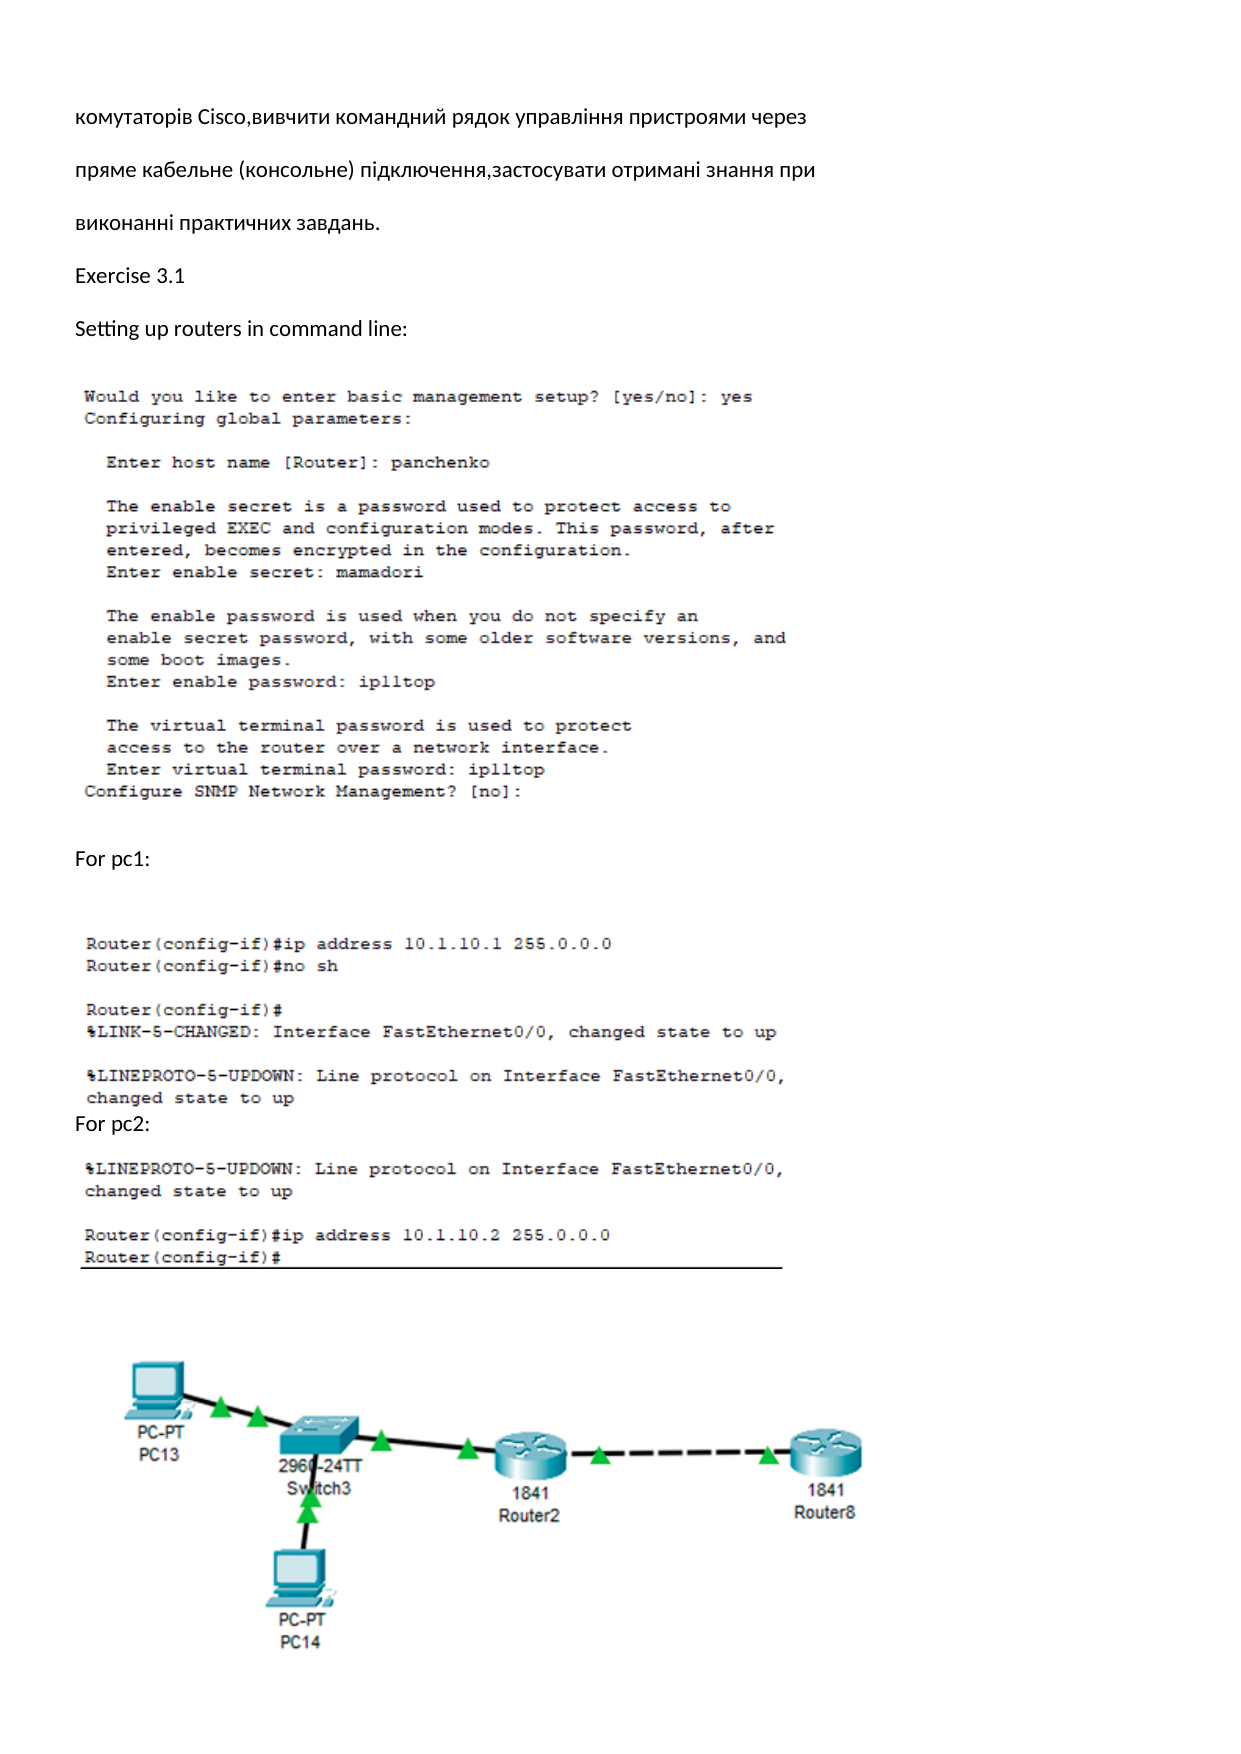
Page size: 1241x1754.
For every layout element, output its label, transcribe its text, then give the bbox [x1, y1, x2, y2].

text For pc1: [75, 844, 1165, 872]
text For pc2: [75, 1109, 1165, 1137]
picture [80, 1157, 783, 1269]
text комутаторів Cisco,вивчити командний рядок управління пристроями через [75, 102, 1165, 130]
text Exercise 3.1 [75, 261, 1165, 289]
text виконанні практичних завдань. [75, 208, 1165, 236]
picture [80, 366, 819, 825]
text Setting up routers in command line: [75, 314, 1165, 342]
picture [80, 932, 808, 1108]
text пряме кабельне (консольне) підключення,застосувати отримані знання при [75, 155, 1165, 183]
picture [82, 1323, 987, 1754]
